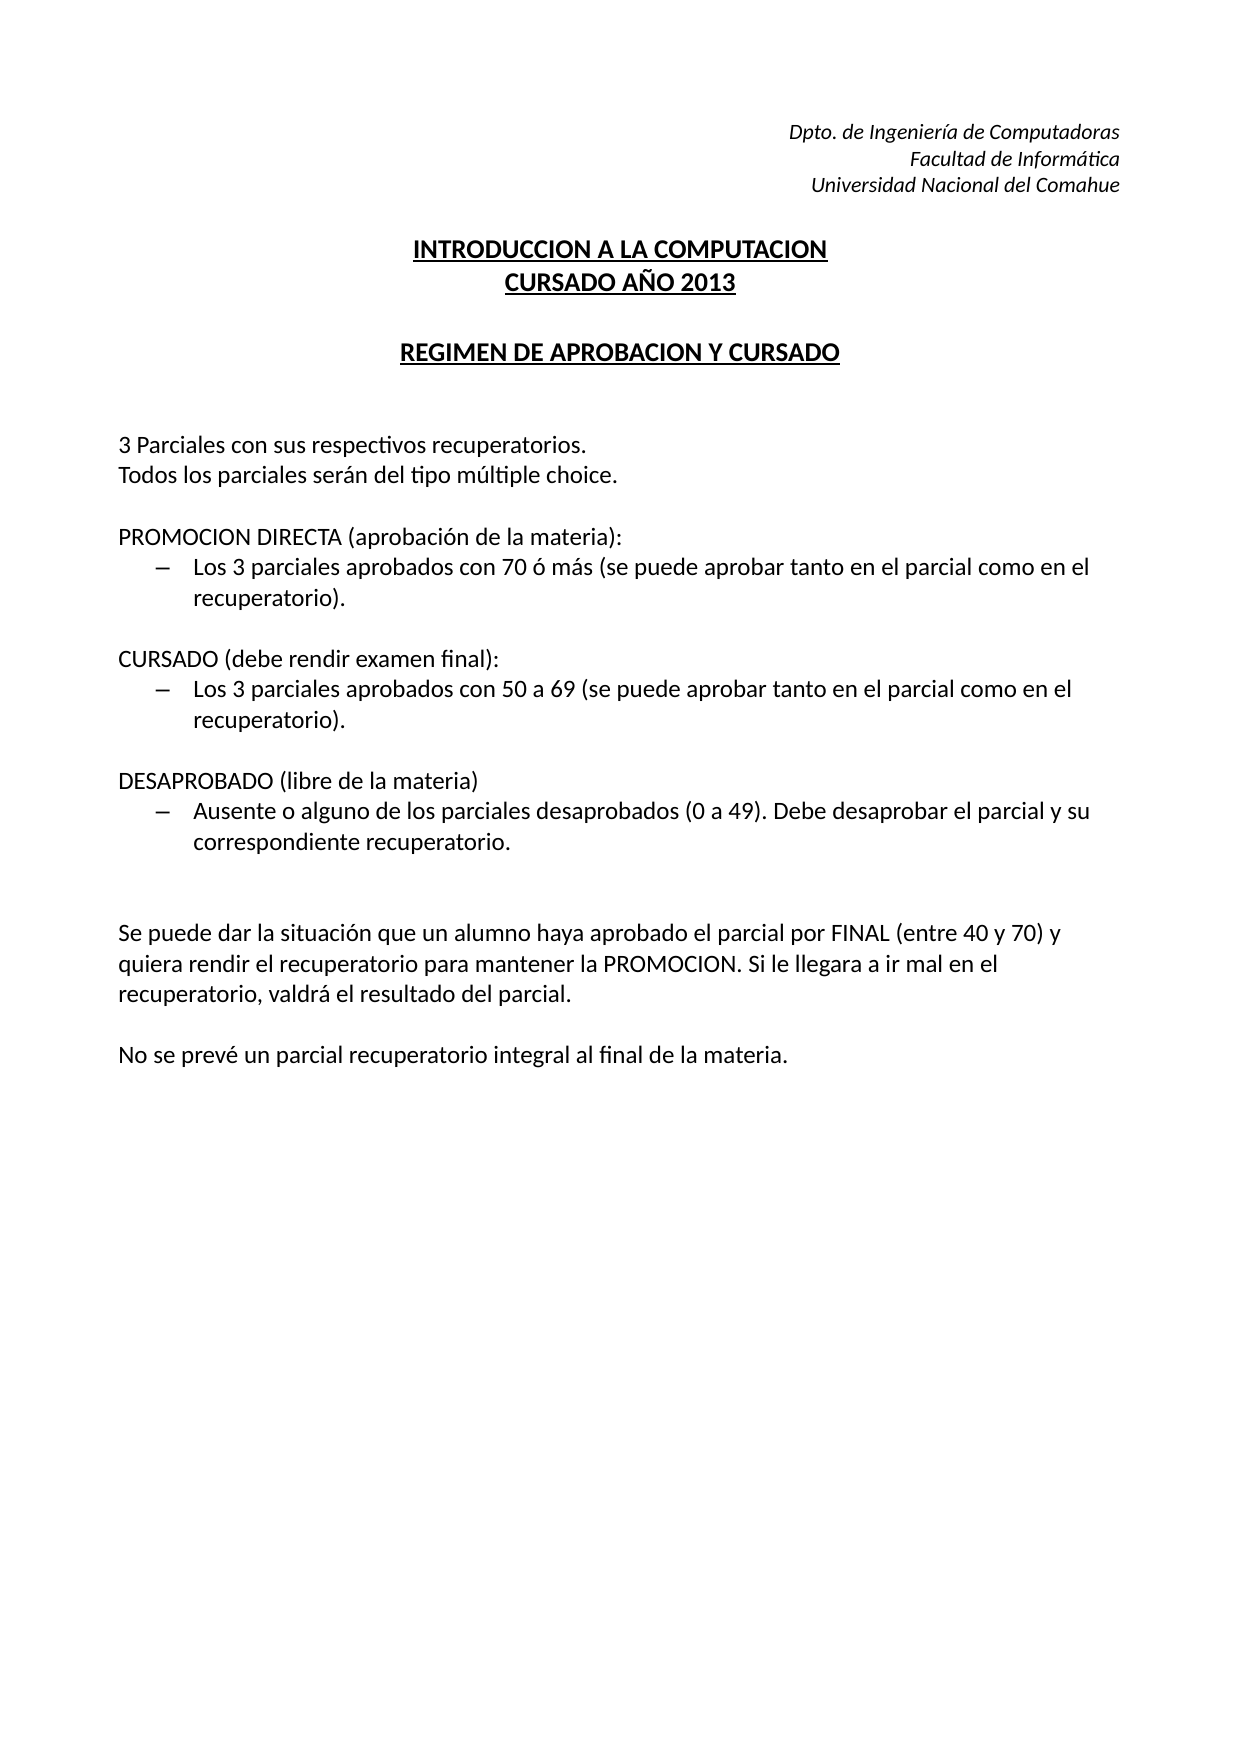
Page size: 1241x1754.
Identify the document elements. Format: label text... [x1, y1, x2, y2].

list Los 3 parciales aprobados con 50 a 69 (se puede aprobar tanto en el parcial como en el recuperatorio). [156, 673, 1122, 734]
text No se prevé un parcial recuperatorio integral al final de la materia. [118, 1039, 1122, 1070]
text 3 Parciales con sus respectivos recuperatorios. [118, 429, 1122, 460]
text CURSADO (debe rendir examen final): [118, 643, 1122, 673]
text DESAPROBADO (libre de la materia) [118, 765, 1122, 795]
text Todos los parciales serán del tipo múltiple choice. [118, 460, 1122, 490]
list Los 3 parciales aprobados con 70 ó más (se puede aprobar tanto en el parcial como en el recuperatorio). [156, 551, 1122, 612]
text PROMOCION DIRECTA (aprobación de la materia): [118, 521, 1122, 551]
list Ausente o alguno de los parciales desaprobados (0 a 49). Debe desaprobar el parcial y su correspondiente recuperatorio. [156, 795, 1122, 856]
text REGIMEN DE APROBACION Y CURSADO [118, 335, 1122, 368]
text Se puede dar la situación que un alumno haya aprobado el parcial por FINAL (entre 40 y 70) y quiera rendir el recuperatorio para mantener la PROMOCION. Si le llegara a ir mal en el recuperatorio, valdrá el resultado del parcial. [118, 917, 1122, 1009]
